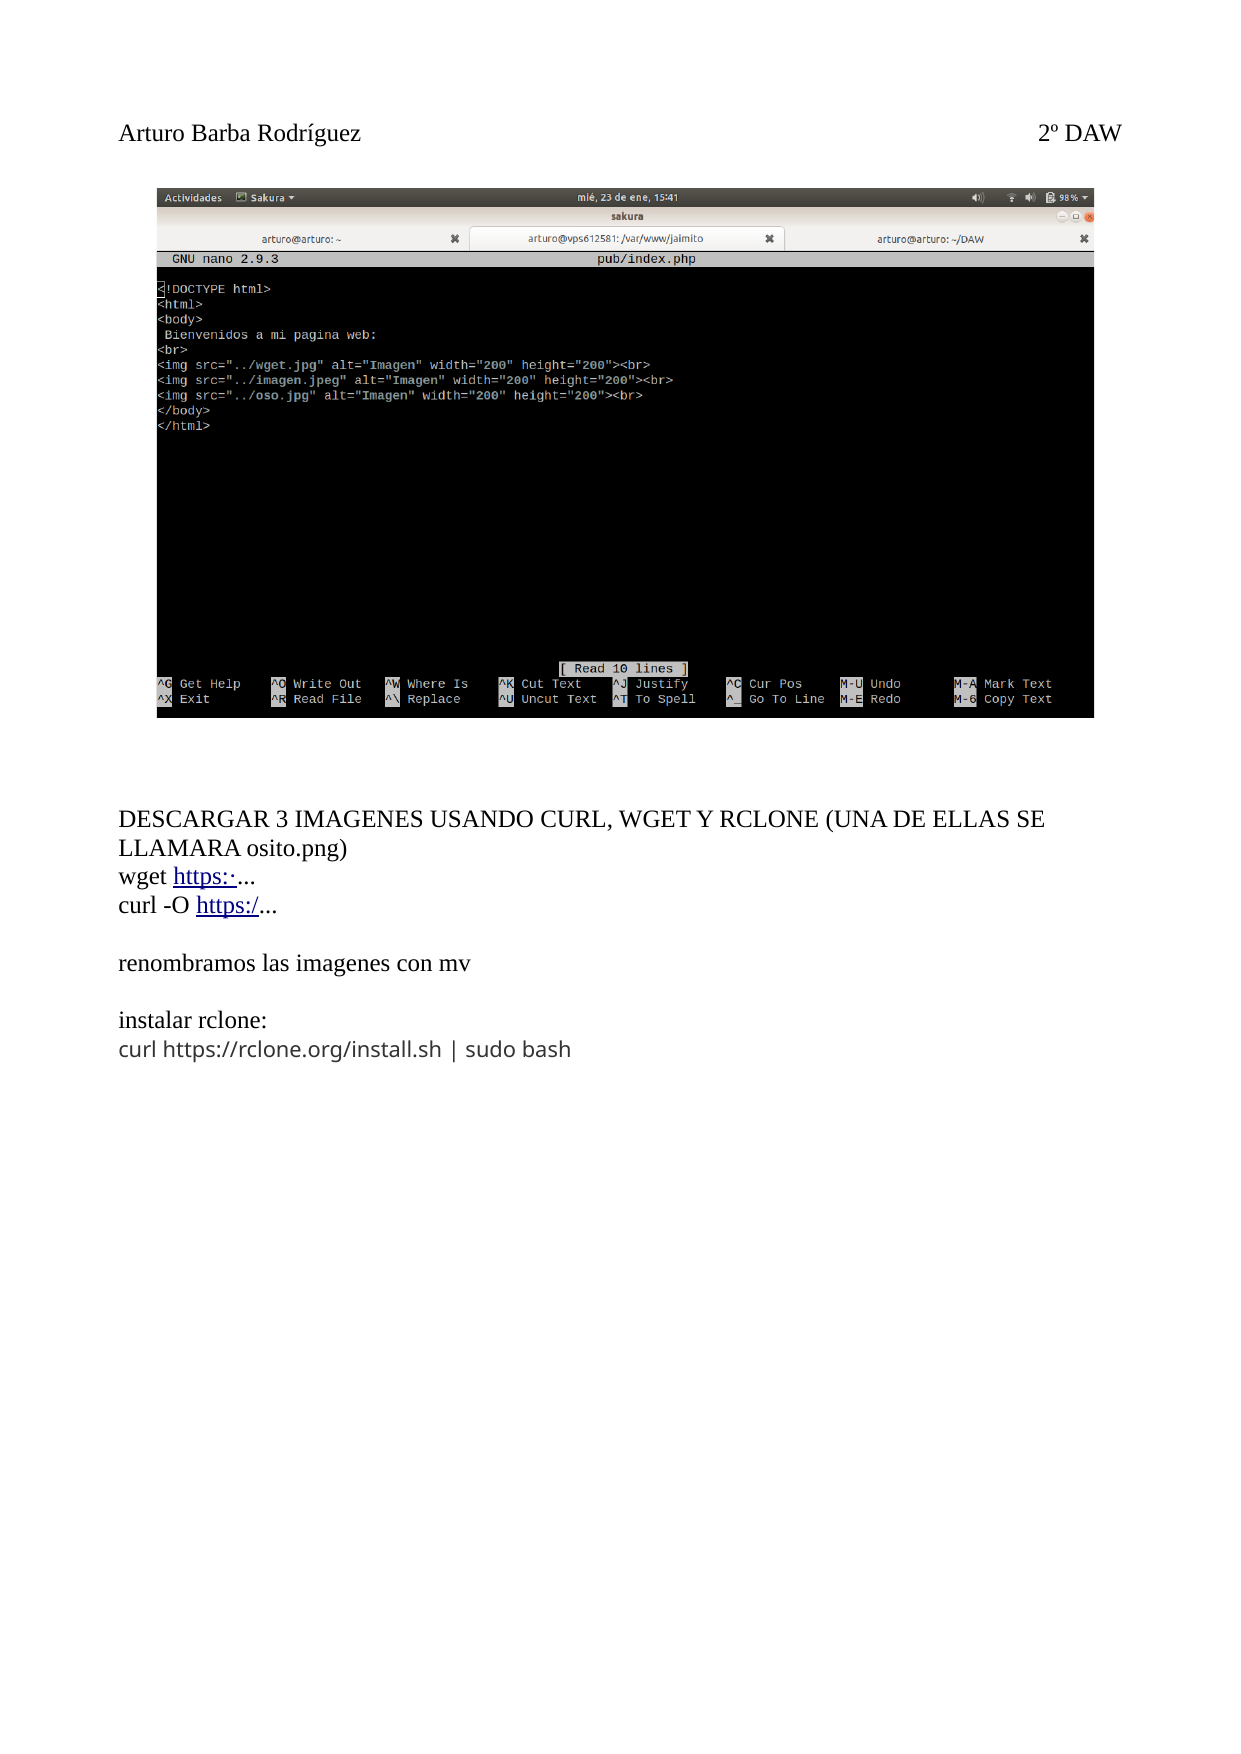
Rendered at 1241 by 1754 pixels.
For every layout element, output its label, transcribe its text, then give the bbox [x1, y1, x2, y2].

text wget https:·... [118, 861, 1122, 890]
text instalar rclone: [118, 1005, 1122, 1034]
text DESCARGAR 3 IMAGENES USANDO CURL, WGET Y RCLONE (UNA DE ELLAS SE LLAMARA osito.png) [118, 804, 1122, 861]
text renombramos las imagenes con mv [118, 948, 1122, 976]
text curl https://rclone.org/install.sh | sudo bash [118, 1034, 1122, 1064]
text curl -O https:/... [118, 890, 1122, 919]
